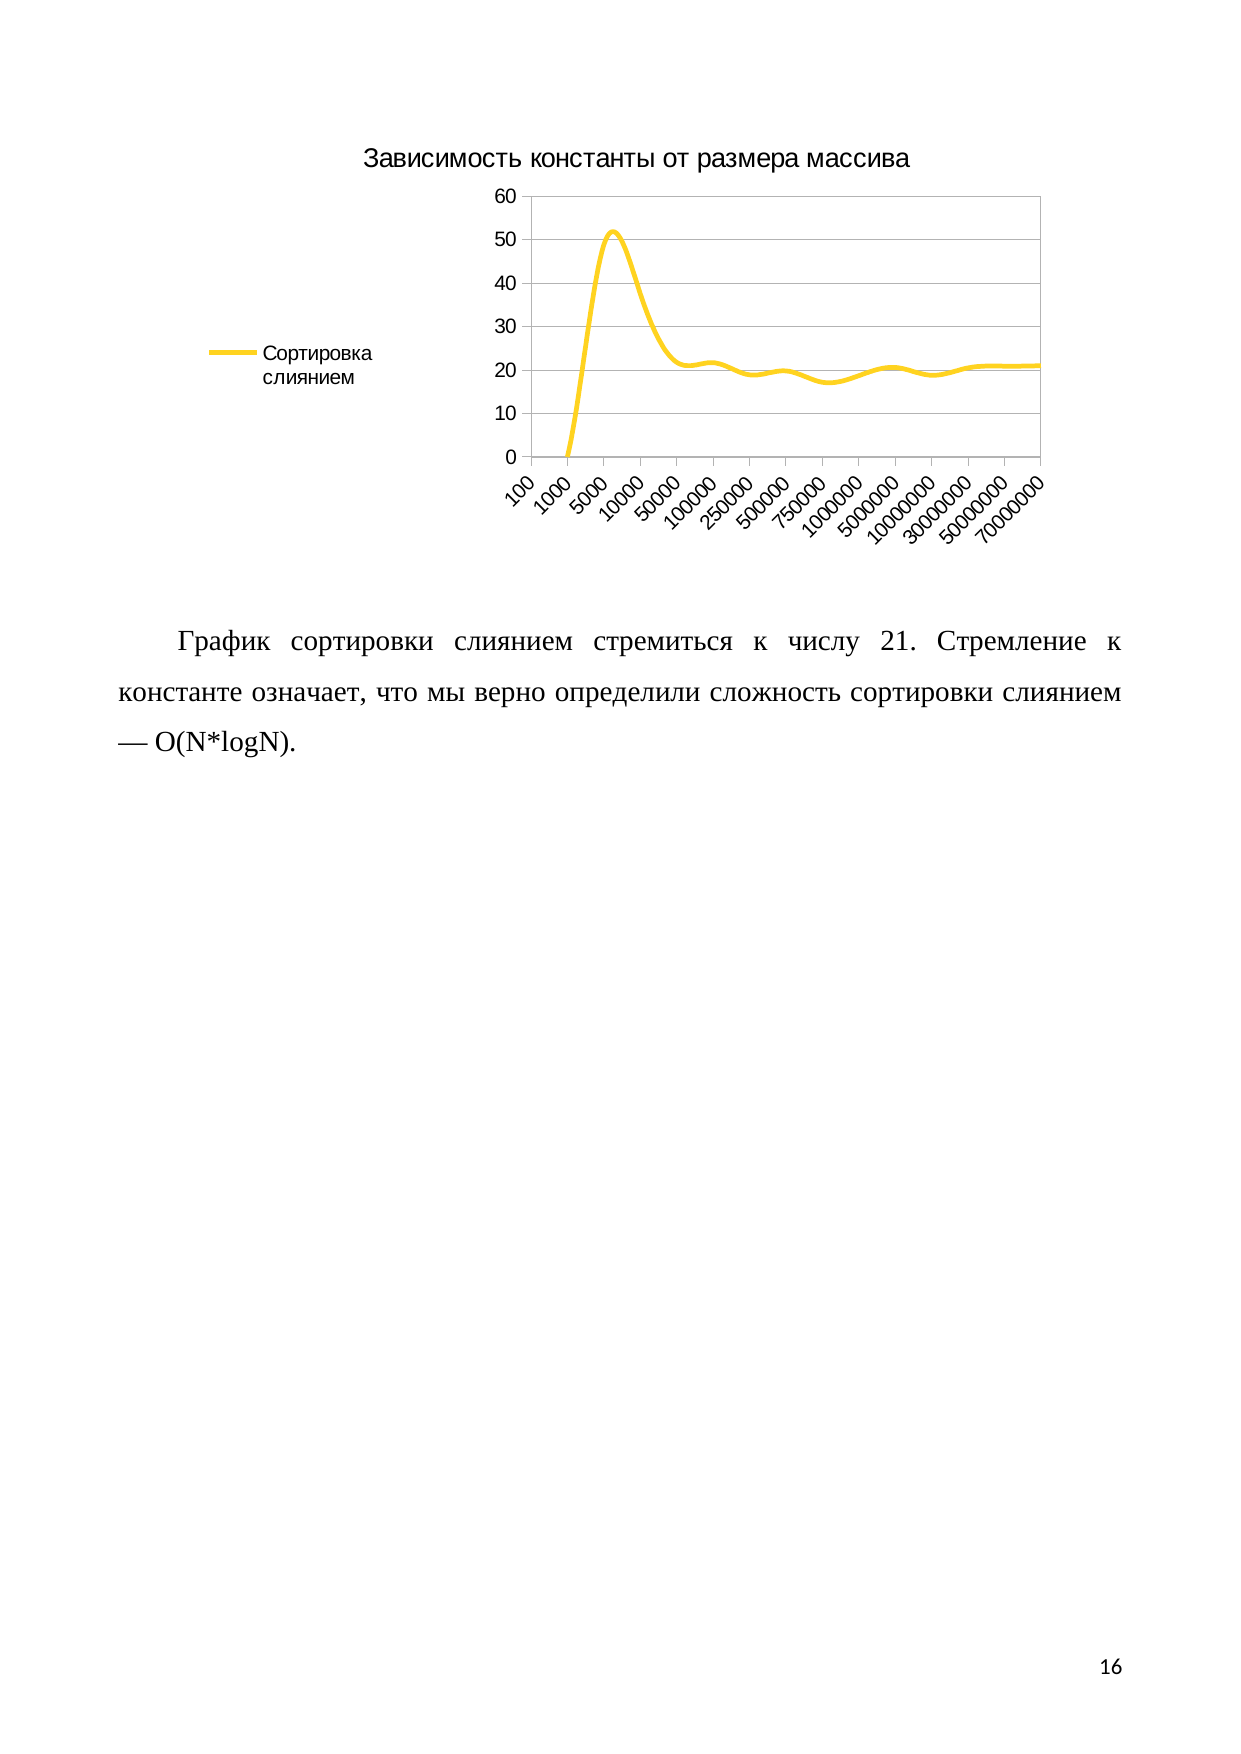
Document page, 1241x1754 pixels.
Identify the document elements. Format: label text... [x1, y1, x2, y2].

text График сортировки слиянием стремиться к числу 21. Стремление к константе означает, что мы верно определили сложность сортировки слиянием — О(N*logN). [118, 181, 1122, 758]
